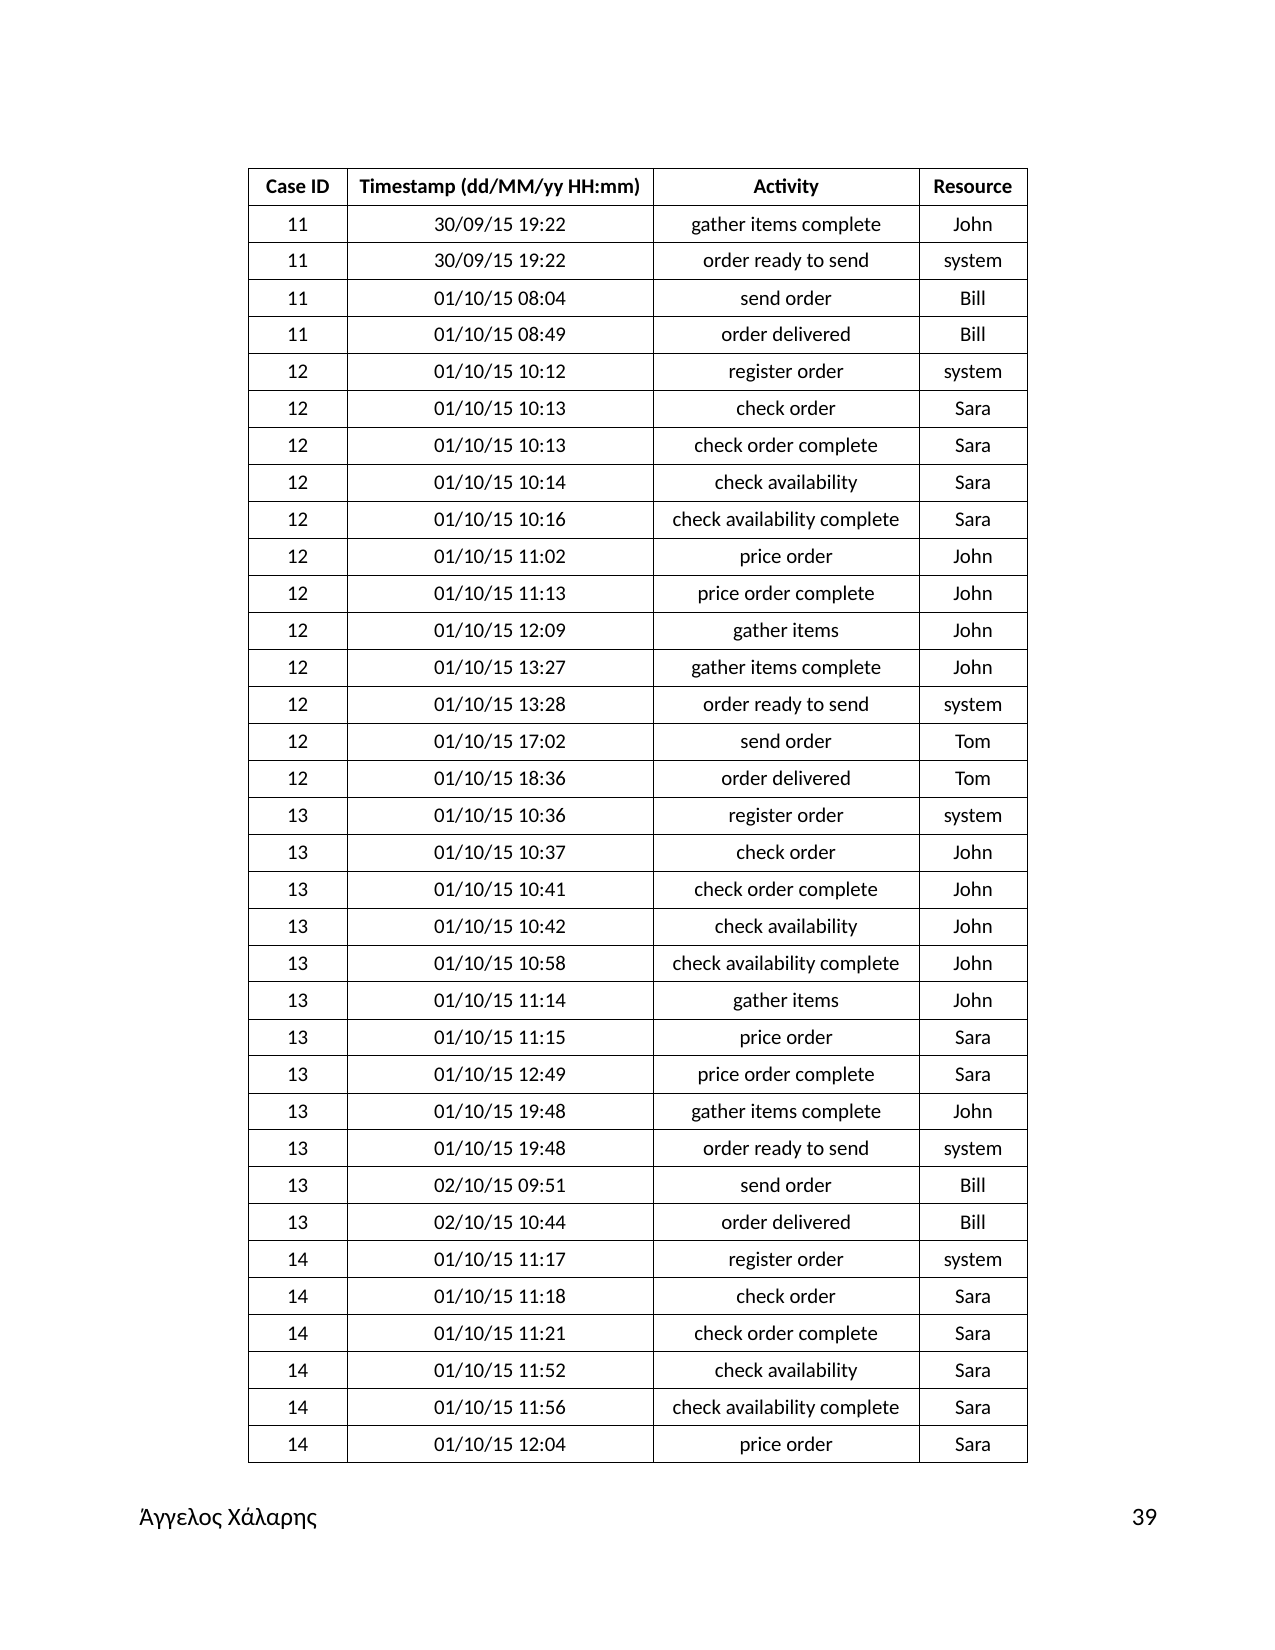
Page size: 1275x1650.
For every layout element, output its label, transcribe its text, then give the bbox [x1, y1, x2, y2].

table_header Case ID [249, 169, 347, 205]
table_cell 12 [249, 724, 347, 759]
table_cell price order complete [654, 1056, 919, 1092]
table_cell 12 [249, 613, 347, 649]
table_cell order delivered [654, 317, 919, 353]
table_cell order ready to send [654, 1130, 919, 1166]
table_cell Bill [920, 317, 1027, 353]
table_cell Sara [920, 1389, 1027, 1425]
table_cell 01/10/15 18:36 [348, 761, 653, 797]
table_cell Sara [920, 1278, 1027, 1314]
table_cell 01/10/15 10:14 [348, 465, 653, 501]
table_cell 12 [249, 539, 347, 575]
table_cell John [920, 539, 1027, 575]
table_cell 14 [249, 1241, 347, 1277]
table_header Timestamp (dd/MM/yy HH:mm) [348, 169, 653, 205]
table_cell 13 [249, 909, 347, 944]
table_cell 13 [249, 982, 347, 1018]
table_cell Sara [920, 502, 1027, 538]
table_cell check order complete [654, 872, 919, 907]
table_cell register order [654, 354, 919, 390]
table_cell 01/10/15 10:13 [348, 428, 653, 464]
table_cell gather items complete [654, 650, 919, 686]
table_cell register order [654, 1241, 919, 1277]
table_cell 13 [249, 835, 347, 871]
table_cell 30/09/15 19:22 [348, 243, 653, 279]
table_cell check availability complete [654, 1389, 919, 1425]
table_cell price order [654, 1020, 919, 1055]
table_cell system [920, 243, 1027, 279]
table_cell 12 [249, 428, 347, 464]
table_cell 13 [249, 798, 347, 833]
table_cell 12 [249, 391, 347, 427]
table_cell 01/10/15 11:21 [348, 1315, 653, 1351]
table_cell Sara [920, 1352, 1027, 1388]
table_cell gather items complete [654, 1094, 919, 1129]
table_cell check order [654, 835, 919, 871]
table_cell check availability complete [654, 502, 919, 538]
table_cell 12 [249, 687, 347, 723]
table_cell John [920, 872, 1027, 907]
table_cell 14 [249, 1426, 347, 1462]
table_cell 01/10/15 10:36 [348, 798, 653, 833]
table_cell 12 [249, 465, 347, 501]
table_cell gather items [654, 982, 919, 1018]
table_cell Tom [920, 761, 1027, 797]
table_cell 01/10/15 11:18 [348, 1278, 653, 1314]
table_cell system [920, 1241, 1027, 1277]
table_cell 02/10/15 09:51 [348, 1167, 653, 1203]
table_cell check availability [654, 465, 919, 501]
table_cell Sara [920, 391, 1027, 427]
table_cell John [920, 1094, 1027, 1129]
table_cell check order complete [654, 428, 919, 464]
table_cell 01/10/15 13:27 [348, 650, 653, 686]
table_cell 01/10/15 10:42 [348, 909, 653, 944]
table_cell 01/10/15 12:04 [348, 1426, 653, 1462]
table_cell Sara [920, 1020, 1027, 1055]
table_cell 13 [249, 946, 347, 981]
table_cell send order [654, 1167, 919, 1203]
table_cell John [920, 650, 1027, 686]
table_header Activity [654, 169, 919, 205]
table_cell 01/10/15 11:14 [348, 982, 653, 1018]
table_cell check availability [654, 909, 919, 944]
table_cell 01/10/15 10:13 [348, 391, 653, 427]
table_cell Sara [920, 1056, 1027, 1092]
table_cell Sara [920, 428, 1027, 464]
table_cell John [920, 909, 1027, 944]
table_cell system [920, 1130, 1027, 1166]
table_cell 01/10/15 19:48 [348, 1130, 653, 1166]
table_cell check order [654, 391, 919, 427]
table_cell 01/10/15 19:48 [348, 1094, 653, 1129]
table_cell 11 [249, 243, 347, 279]
table_cell Bill [920, 280, 1027, 316]
table_cell 14 [249, 1278, 347, 1314]
table_cell system [920, 687, 1027, 723]
table_cell price order [654, 1426, 919, 1462]
table_cell John [920, 946, 1027, 981]
table_cell 13 [249, 1167, 347, 1203]
table_cell John [920, 835, 1027, 871]
table_cell 13 [249, 1056, 347, 1092]
table_cell order delivered [654, 1204, 919, 1240]
table_cell 12 [249, 354, 347, 390]
table_cell 11 [249, 280, 347, 316]
table_header Resource [920, 169, 1027, 205]
table_cell 01/10/15 08:49 [348, 317, 653, 353]
table_cell John [920, 613, 1027, 649]
table_cell system [920, 354, 1027, 390]
table_cell 12 [249, 502, 347, 538]
table_cell 01/10/15 17:02 [348, 724, 653, 759]
table_cell gather items [654, 613, 919, 649]
table_cell price order complete [654, 576, 919, 612]
table_cell check order [654, 1278, 919, 1314]
table_cell 14 [249, 1352, 347, 1388]
table_cell John [920, 206, 1027, 242]
table_cell check availability [654, 1352, 919, 1388]
table_cell 01/10/15 10:37 [348, 835, 653, 871]
table_cell 14 [249, 1315, 347, 1351]
table_cell register order [654, 798, 919, 833]
table_cell 30/09/15 19:22 [348, 206, 653, 242]
table_cell 13 [249, 1094, 347, 1129]
table_cell Bill [920, 1204, 1027, 1240]
table_cell 01/10/15 11:15 [348, 1020, 653, 1055]
table_cell Sara [920, 465, 1027, 501]
table_cell check order complete [654, 1315, 919, 1351]
table_cell 12 [249, 576, 347, 612]
table_cell 01/10/15 11:17 [348, 1241, 653, 1277]
table_cell 01/10/15 10:58 [348, 946, 653, 981]
table_cell gather items complete [654, 206, 919, 242]
table_cell 01/10/15 11:56 [348, 1389, 653, 1425]
table_cell 01/10/15 13:28 [348, 687, 653, 723]
table_cell 13 [249, 1204, 347, 1240]
table_cell 13 [249, 1130, 347, 1166]
table_cell price order [654, 539, 919, 575]
table_cell John [920, 982, 1027, 1018]
table_cell check availability complete [654, 946, 919, 981]
table_cell 01/10/15 10:12 [348, 354, 653, 390]
table_cell Bill [920, 1167, 1027, 1203]
table_cell order ready to send [654, 687, 919, 723]
table_cell Tom [920, 724, 1027, 759]
table_cell 11 [249, 317, 347, 353]
table_cell 01/10/15 10:41 [348, 872, 653, 907]
table_cell 01/10/15 10:16 [348, 502, 653, 538]
table_cell Sara [920, 1315, 1027, 1351]
table_cell 13 [249, 1020, 347, 1055]
table_cell order delivered [654, 761, 919, 797]
table_cell 01/10/15 12:09 [348, 613, 653, 649]
table_cell 11 [249, 206, 347, 242]
table_cell 01/10/15 11:02 [348, 539, 653, 575]
table_cell 01/10/15 11:13 [348, 576, 653, 612]
table_cell 02/10/15 10:44 [348, 1204, 653, 1240]
table_cell 13 [249, 872, 347, 907]
table_cell order ready to send [654, 243, 919, 279]
table_cell Sara [920, 1426, 1027, 1462]
table_cell send order [654, 280, 919, 316]
table_cell 01/10/15 08:04 [348, 280, 653, 316]
table_cell send order [654, 724, 919, 759]
table_cell 14 [249, 1389, 347, 1425]
table_cell 01/10/15 11:52 [348, 1352, 653, 1388]
table_cell 12 [249, 650, 347, 686]
table_cell 01/10/15 12:49 [348, 1056, 653, 1092]
table_cell 12 [249, 761, 347, 797]
table_cell system [920, 798, 1027, 833]
table_cell John [920, 576, 1027, 612]
